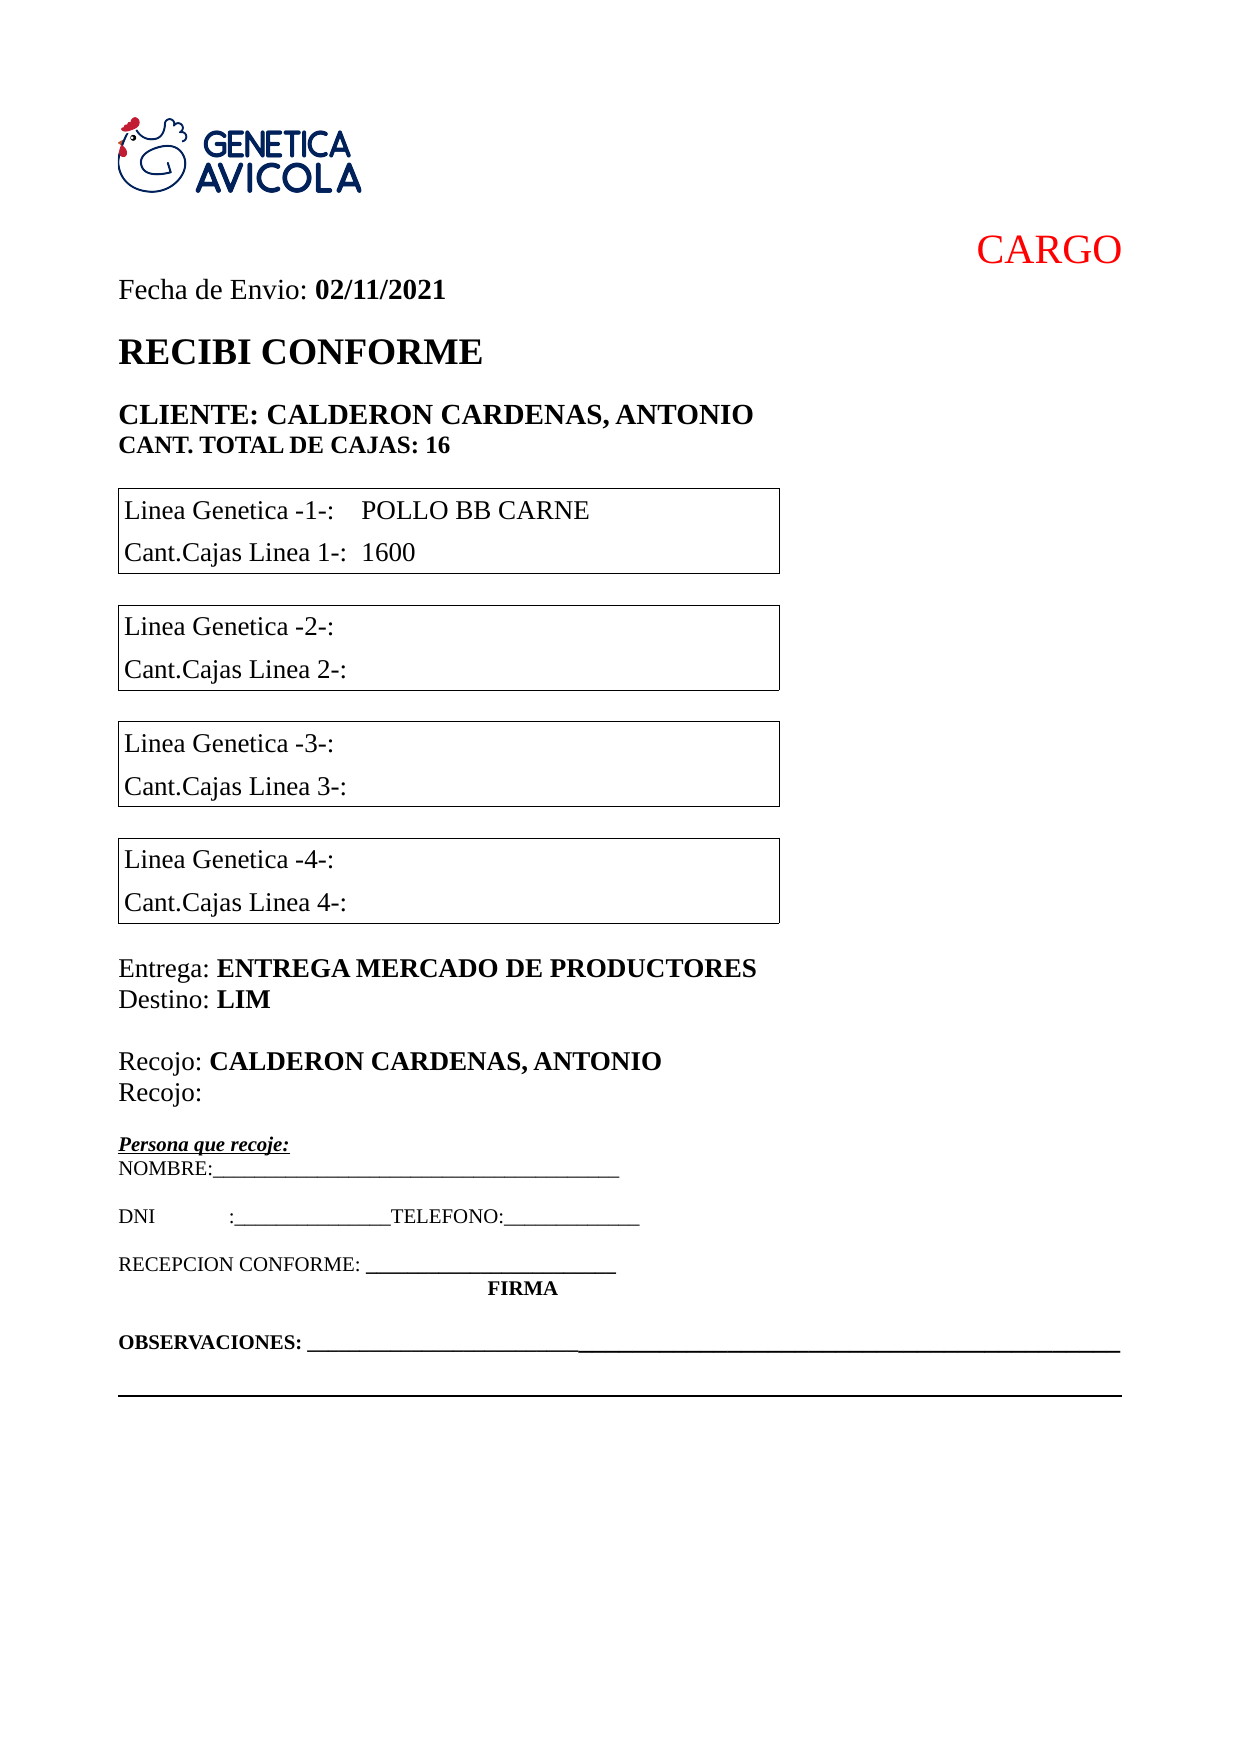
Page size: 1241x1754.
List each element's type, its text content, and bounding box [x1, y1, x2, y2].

text RECEPCION CONFORME: ________________________ [118, 1252, 1122, 1276]
table_cell Linea Genetica -2-: [119, 606, 356, 647]
text FIRMA [118, 1276, 1122, 1300]
table_cell Linea Genetica -3-: [119, 722, 356, 764]
table_cell [356, 722, 779, 764]
text DNI :_______________TELEFONO:_____________ [118, 1204, 1122, 1228]
table_cell [356, 807, 779, 838]
text Recojo: [118, 1076, 1122, 1108]
text Persona que recoje: [118, 1132, 1122, 1156]
table_cell Cant.Cajas Linea 2-: [119, 647, 356, 690]
text NOMBRE:_______________________________________ [118, 1156, 1122, 1180]
table_cell [356, 606, 779, 647]
table_cell 1600 [356, 531, 779, 573]
table_cell [356, 880, 779, 923]
text CARGO [118, 224, 1122, 272]
text Entrega: ENTREGA MERCADO DE PRODUCTORES [118, 952, 1122, 983]
text CLIENTE: CALDERON CARDENAS, ANTONIO [118, 397, 1122, 431]
table_cell [356, 839, 779, 880]
text Destino: LIM [118, 983, 1122, 1014]
text OBSERVACIONES: __________________________________________________________________ [118, 1324, 1122, 1355]
table_cell Cant.Cajas Linea 3-: [119, 764, 356, 806]
table_cell Cant.Cajas Linea 4-: [119, 880, 356, 923]
table_cell [356, 574, 779, 604]
table_cell Linea Genetica -4-: [119, 839, 356, 880]
table_header POLLO BB CARNE [356, 489, 779, 531]
picture [117, 117, 362, 193]
text Fecha de Envio: 02/11/2021 [118, 272, 1122, 306]
table_header Linea Genetica -1-: [119, 489, 356, 531]
table_cell [118, 807, 356, 838]
table_cell [356, 764, 779, 806]
table_cell [118, 574, 356, 604]
text Recojo: CALDERON CARDENAS, ANTONIO [118, 1045, 1122, 1076]
text CANT. TOTAL DE CAJAS: 16 [118, 431, 1122, 459]
text RECIBI CONFORME [118, 330, 1122, 373]
table_cell [356, 647, 779, 690]
table_cell [118, 691, 356, 721]
table_cell [356, 691, 779, 721]
table_cell Cant.Cajas Linea 1-: [119, 531, 356, 573]
